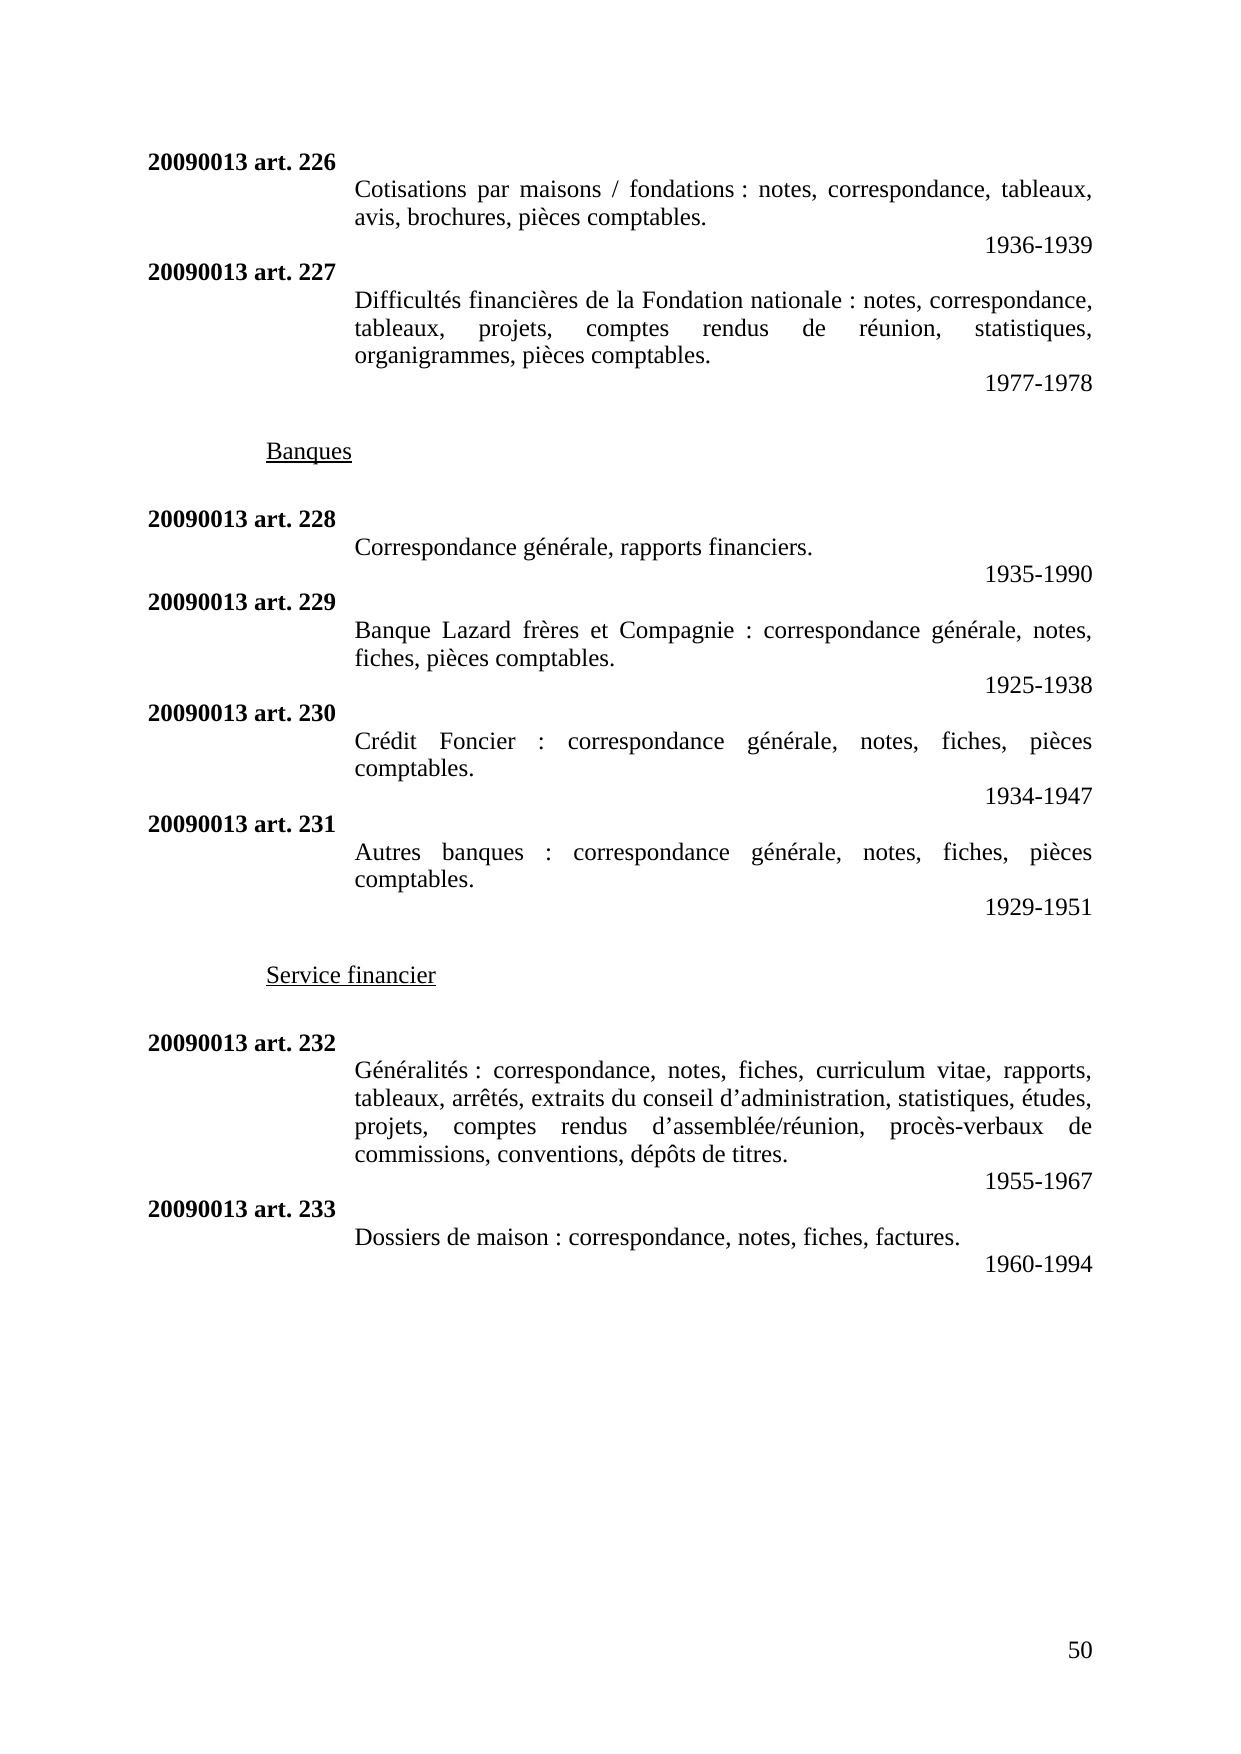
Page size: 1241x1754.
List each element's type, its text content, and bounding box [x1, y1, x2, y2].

text 1934-1947 [148, 782, 1093, 810]
text Cotisations par maisons / fondations : notes, correspondance, tableaux, avis, brochures, pièces comptables. [354, 175, 1093, 231]
text 20090013 art. 232 [148, 1029, 1093, 1057]
text 20090013 art. 233 [148, 1195, 1093, 1223]
text 1977-1978 [148, 369, 1093, 397]
text 20090013 art. 226 [148, 148, 1093, 175]
text 1936-1939 [148, 231, 1093, 258]
text Correspondance générale, rapports financiers. [354, 533, 1093, 561]
text Dossiers de maison : correspondance, notes, fiches, factures. [354, 1223, 1093, 1251]
text 1935-1990 [148, 561, 1093, 588]
text Autres banques : correspondance générale, notes, fiches, pièces comptables. [354, 838, 1093, 893]
text Service financier [207, 961, 1093, 989]
text Crédit Foncier : correspondance générale, notes, fiches, pièces comptables. [354, 727, 1093, 782]
text 20090013 art. 228 [148, 505, 1093, 533]
text 1955-1967 [148, 1167, 1093, 1195]
text 20090013 art. 227 [148, 258, 1093, 286]
text Difficultés financières de la Fondation nationale : notes, correspondance, tableaux, projets, comptes rendus de réunion, statistiques, organigrammes, pièces comptables. [354, 286, 1093, 369]
text 1960-1994 [148, 1251, 1093, 1278]
text 1929-1951 [148, 893, 1093, 921]
text 20090013 art. 229 [148, 588, 1093, 616]
text Banques [207, 437, 1093, 465]
text 20090013 art. 231 [148, 810, 1093, 838]
text Généralités : correspondance, notes, fiches, curriculum vitae, rapports, tableaux, arrêtés, extraits du conseil d’administration, statistiques, études, projets, comptes rendus d’assemblée/réunion, procès-verbaux de commissions, conventions, dépôts de titres. [354, 1057, 1093, 1167]
text 1925-1938 [148, 671, 1093, 699]
text Banque Lazard frères et Compagnie : correspondance générale, notes, fiches, pièces comptables. [354, 616, 1093, 671]
text 20090013 art. 230 [148, 699, 1093, 727]
